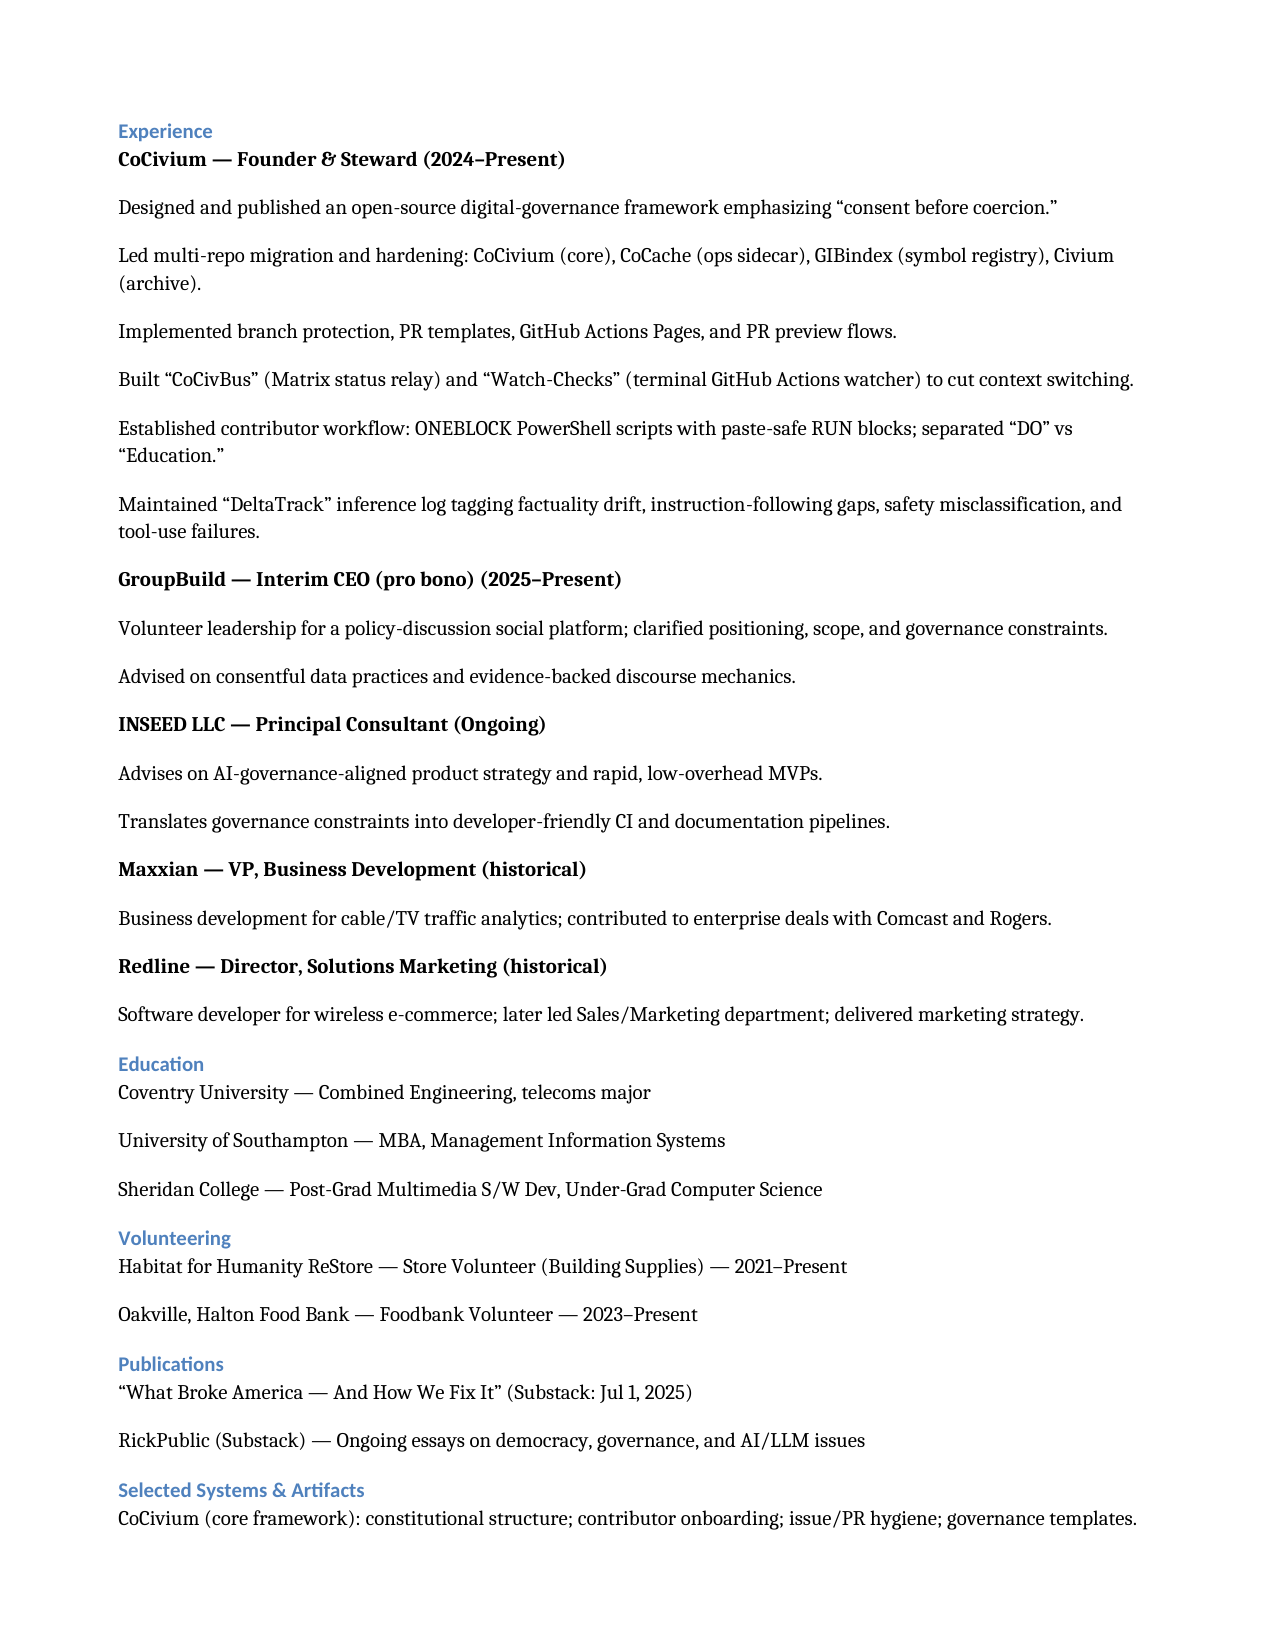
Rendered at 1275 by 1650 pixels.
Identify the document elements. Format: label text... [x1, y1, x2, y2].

text Coventry University — Combined Engineering, telecoms major [118, 1081, 1157, 1104]
list Business development for cable/TV traffic analytics; contributed to enterprise deals with Comcast and Rogers. [118, 906, 1157, 930]
list Built “CoCivBus” (Matrix status relay) and “Watch‑Checks” (terminal GitHub Actions watcher) to cut context switching. [118, 368, 1157, 392]
list Designed and published an open‑source digital‑governance framework emphasizing “consent before coercion.” [118, 196, 1157, 219]
text University of Southampton — MBA, Management Information Systems [118, 1129, 1157, 1153]
text RickPublic (Substack) — Ongoing essays on democracy, governance, and AI/LLM issues [118, 1429, 1157, 1453]
subtitle Volunteering [118, 1226, 1157, 1251]
list Volunteer leadership for a policy‑discussion social platform; clarified positioning, scope, and governance constraints. [118, 616, 1157, 640]
list Translates governance constraints into developer‑friendly CI and documentation pipelines. [118, 810, 1157, 834]
text GroupBuild — Interim CEO (pro bono) (2025–Present) [118, 568, 1157, 592]
text “What Broke America — And How We Fix It” (Substack: Jul 1, 2025) [118, 1381, 1157, 1404]
text Oakville, Halton Food Bank — Foodbank Volunteer — 2023–Present [118, 1303, 1157, 1327]
text Habitat for Humanity ReStore — Store Volunteer (Building Supplies) — 2021–Present [118, 1255, 1157, 1279]
subtitle Selected Systems & Artifacts [118, 1477, 1157, 1503]
list Software developer for wireless e‑commerce; later led Sales/Marketing department; delivered marketing strategy. [118, 1003, 1157, 1027]
text Sheridan College — Post‑Grad Multimedia S/W Dev, Under-Grad Computer Science [118, 1177, 1157, 1201]
text Redline — Director, Solutions Marketing (historical) [118, 955, 1157, 979]
list Led multi‑repo migration and hardening: CoCivium (core), CoCache (ops sidecar), GIBindex (symbol registry), Civium (archive). [118, 244, 1157, 295]
list Maintained “DeltaTrack” inference log tagging factuality drift, instruction‑following gaps, safety misclassification, and tool‑use failures. [118, 492, 1157, 544]
list Advises on AI‑governance‑aligned product strategy and rapid, low‑overhead MVPs. [118, 761, 1157, 785]
subtitle Education [118, 1051, 1157, 1077]
text INSEED LLC — Principal Consultant (Ongoing) [118, 713, 1157, 737]
list CoCivium (core framework): constitutional structure; contributor onboarding; issue/PR hygiene; governance templates. [118, 1506, 1157, 1530]
subtitle Publications [118, 1351, 1157, 1377]
list Implemented branch protection, PR templates, GitHub Actions Pages, and PR preview flows. [118, 320, 1157, 344]
text CoCivium — Founder & Steward (2024–Present) [118, 147, 1157, 171]
list Advised on consentful data practices and evidence‑backed discourse mechanics. [118, 665, 1157, 689]
subtitle Experience [118, 118, 1157, 143]
text Maxxian — VP, Business Development (historical) [118, 858, 1157, 882]
list Established contributor workflow: ONEBLOCK PowerShell scripts with paste‑safe RUN blocks; separated “DO” vs “Education.” [118, 416, 1157, 468]
